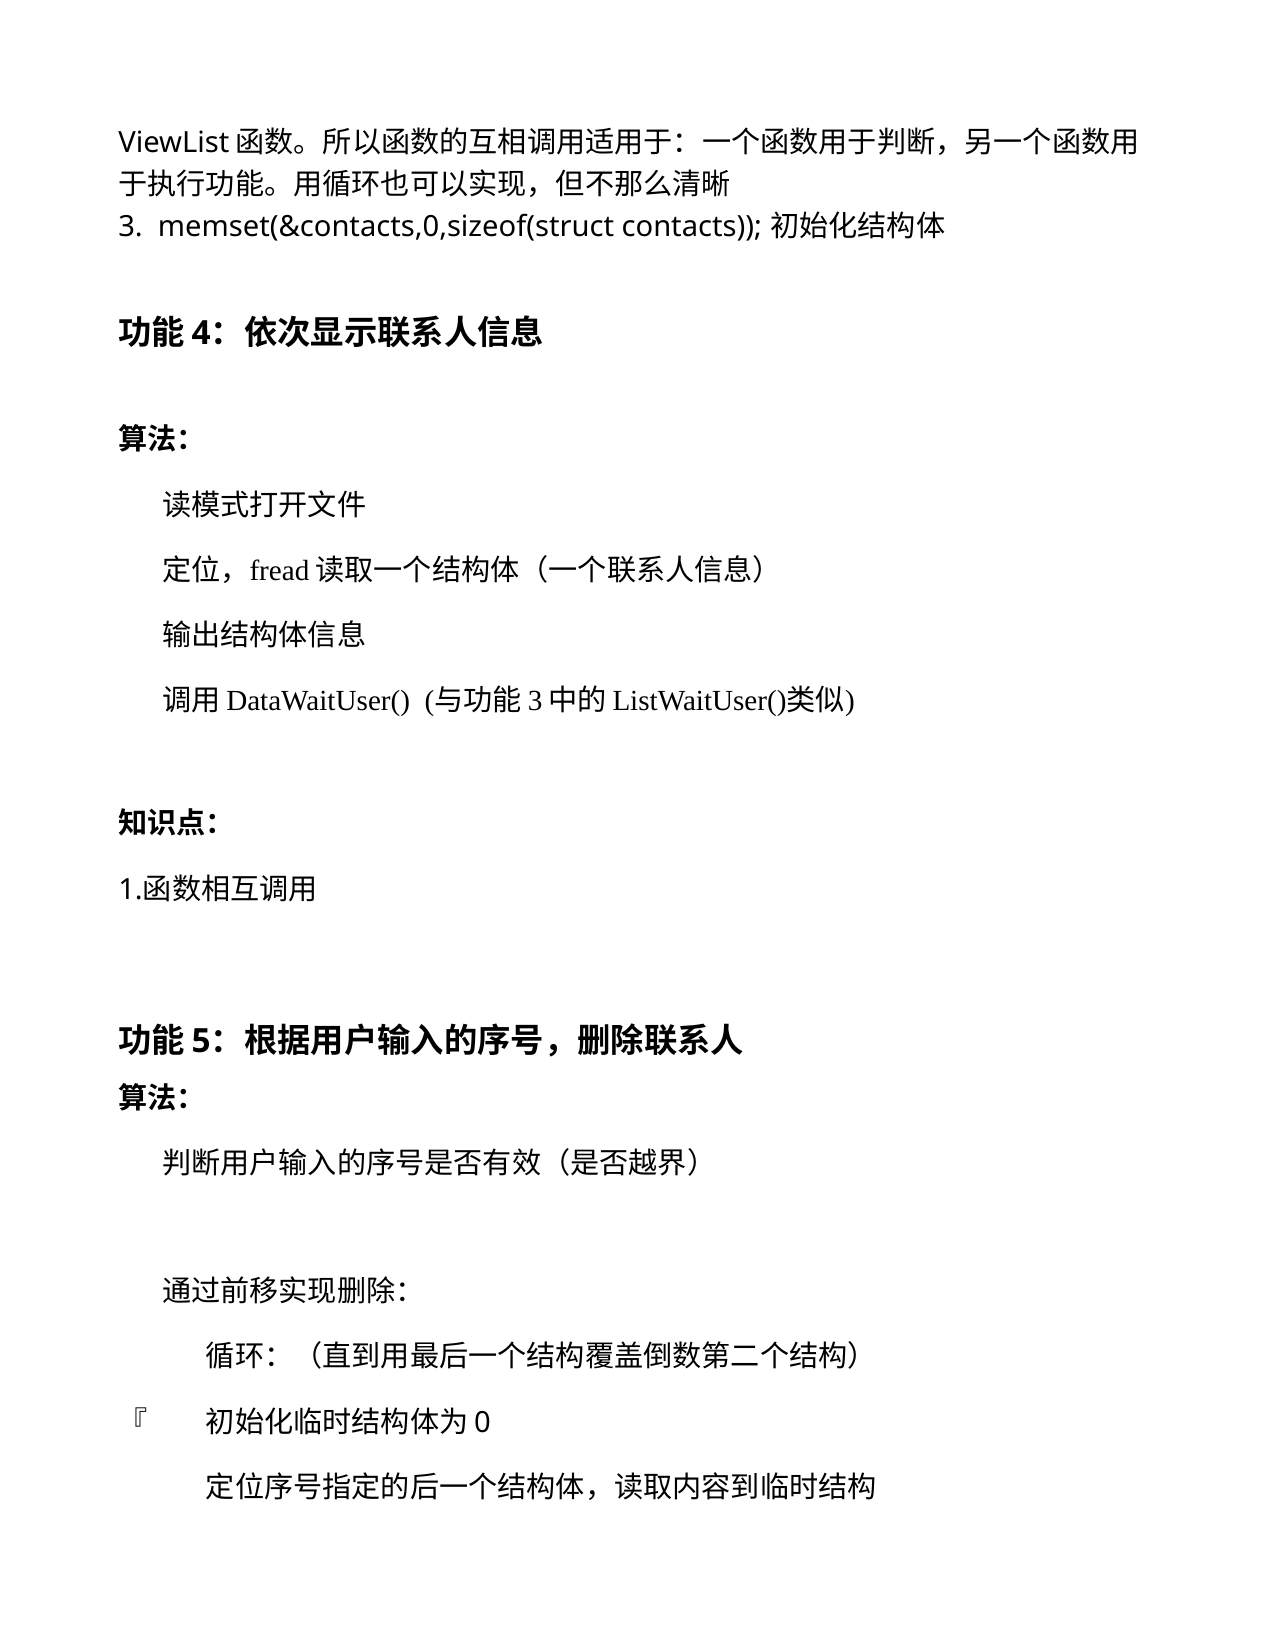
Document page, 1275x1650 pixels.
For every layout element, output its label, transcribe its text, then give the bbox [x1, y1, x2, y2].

text 算法： [118, 416, 1157, 458]
text 循环：（直到用最后一个结构覆盖倒数第二个结构） [118, 1333, 1157, 1375]
text 输出结构体信息 [118, 612, 1157, 654]
subtitle 功能5：根据用户输入的序号，删除联系人 [118, 1014, 1157, 1062]
text ViewList函数。所以函数的互相调用适用于：一个函数用于判断，另一个函数用于执行功能。用循环也可以实现，但不那么清晰 [118, 118, 1157, 203]
text 『 初始化临时结构体为0 [118, 1398, 1157, 1441]
text 定位序号指定的后一个结构体，读取内容到临时结构 [118, 1464, 1157, 1506]
text 通过前移实现删除： [118, 1267, 1157, 1310]
text 知识点： [118, 800, 1157, 842]
text 算法： [118, 1075, 1157, 1117]
text 判断用户输入的序号是否有效（是否越界） [118, 1140, 1157, 1182]
text 调用DataWaitUser() (与功能3中的ListWaitUser()类似) [118, 677, 1157, 719]
text 定位，fread读取一个结构体（一个联系人信息） [118, 546, 1157, 589]
text 1.函数相互调用 [118, 865, 1157, 908]
text 3. memset(&contacts,0,sizeof(struct contacts)); 初始化结构体 [118, 203, 1157, 245]
text 读模式打开文件 [118, 481, 1157, 523]
subtitle 功能4：依次显示联系人信息 [118, 306, 1157, 354]
